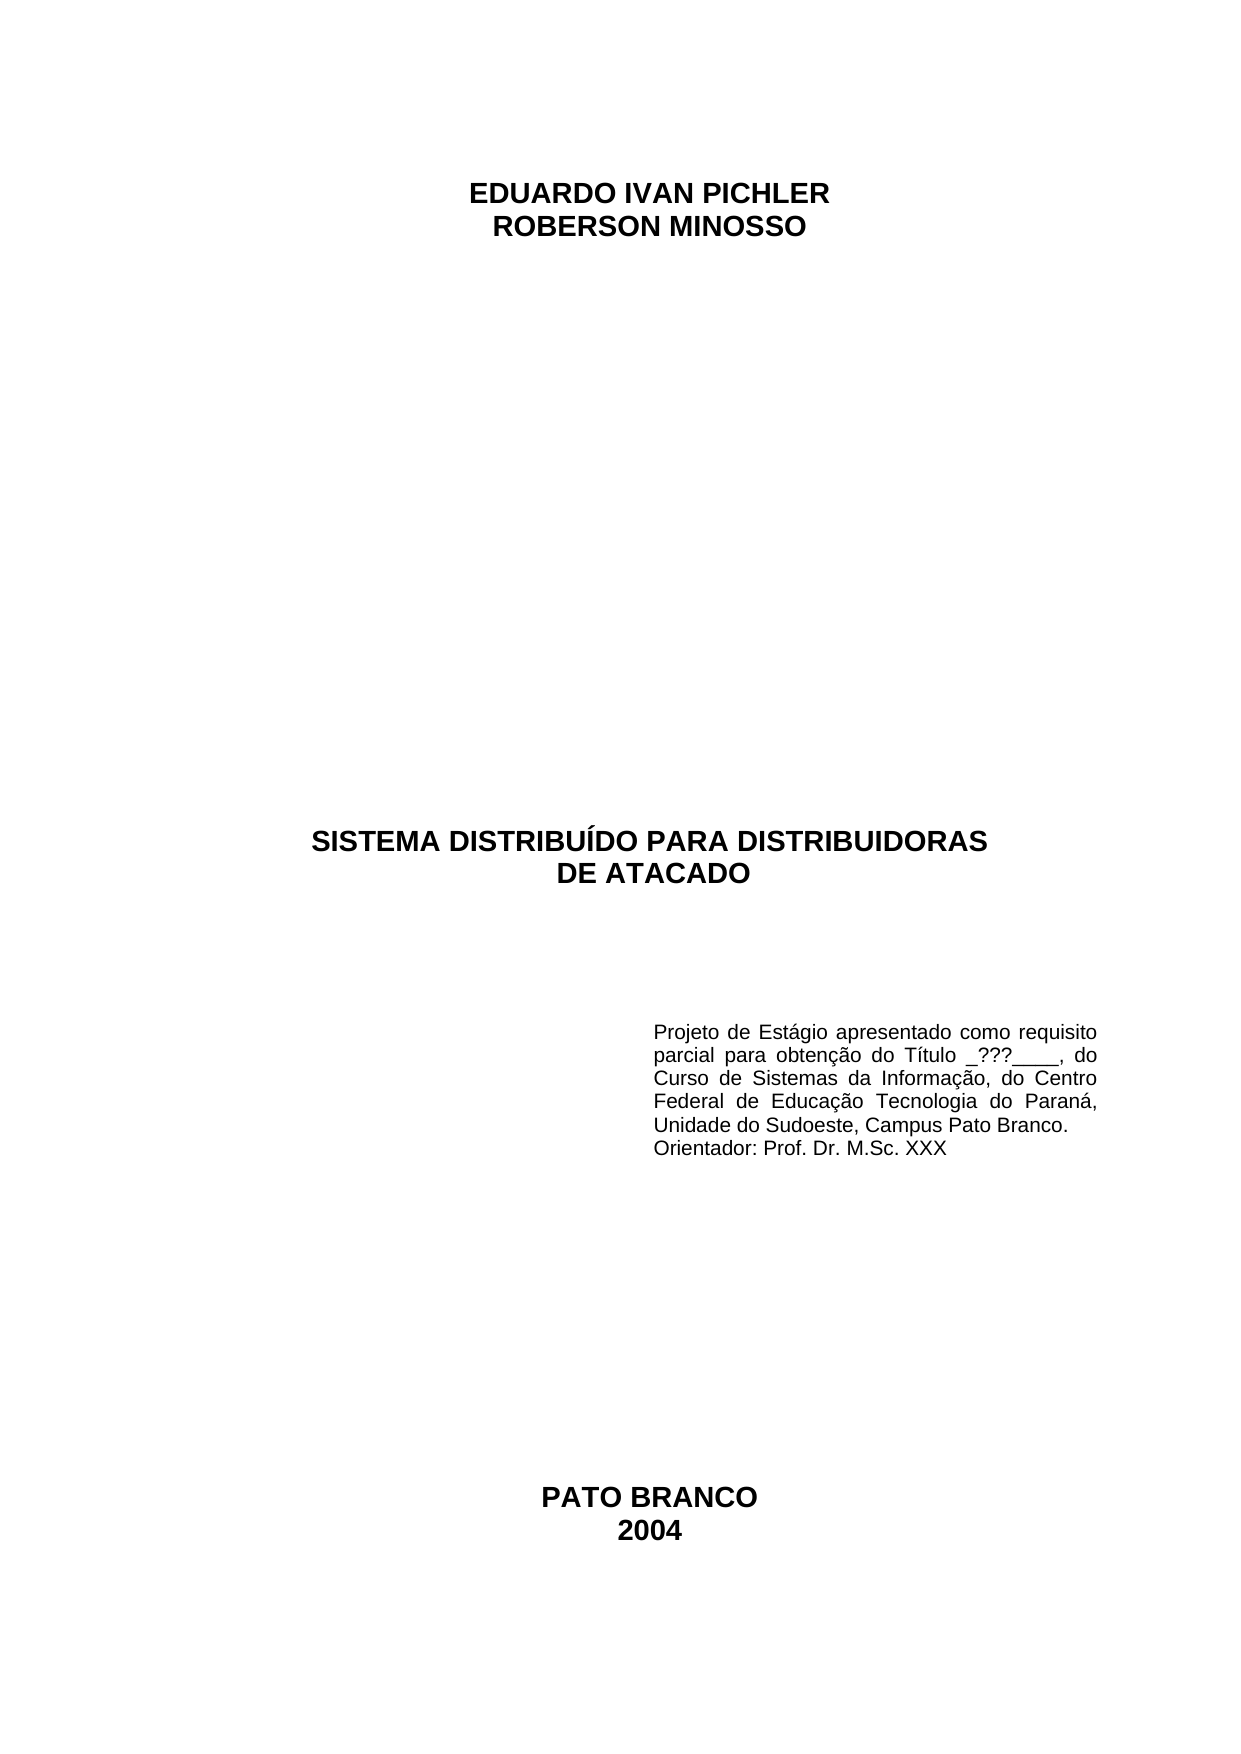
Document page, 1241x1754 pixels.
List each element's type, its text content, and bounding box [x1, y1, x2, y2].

table_header Projeto de Estágio apresentado como requisito parcial para obtenção do Título _???____, do Curso de Sistemas da Informação, do Centro Federal de Educação Tecnologia do Paraná, Unidade do Sudoeste, Campus Pato Branco. Orientador: Prof. Dr. M.Sc. XXX [646, 1020, 1105, 1192]
text ROBERSON MINOSSO [177, 210, 1122, 242]
text 2004 [177, 1513, 1122, 1546]
text EDUARDO IVAN PICHLER [177, 177, 1122, 210]
text SISTEMA DISTRIBUÍDO PARA DISTRIBUIDORAS DE ATACADO [177, 824, 1122, 890]
table_header [170, 1020, 646, 1192]
text PATO BRANCO [177, 1481, 1122, 1513]
